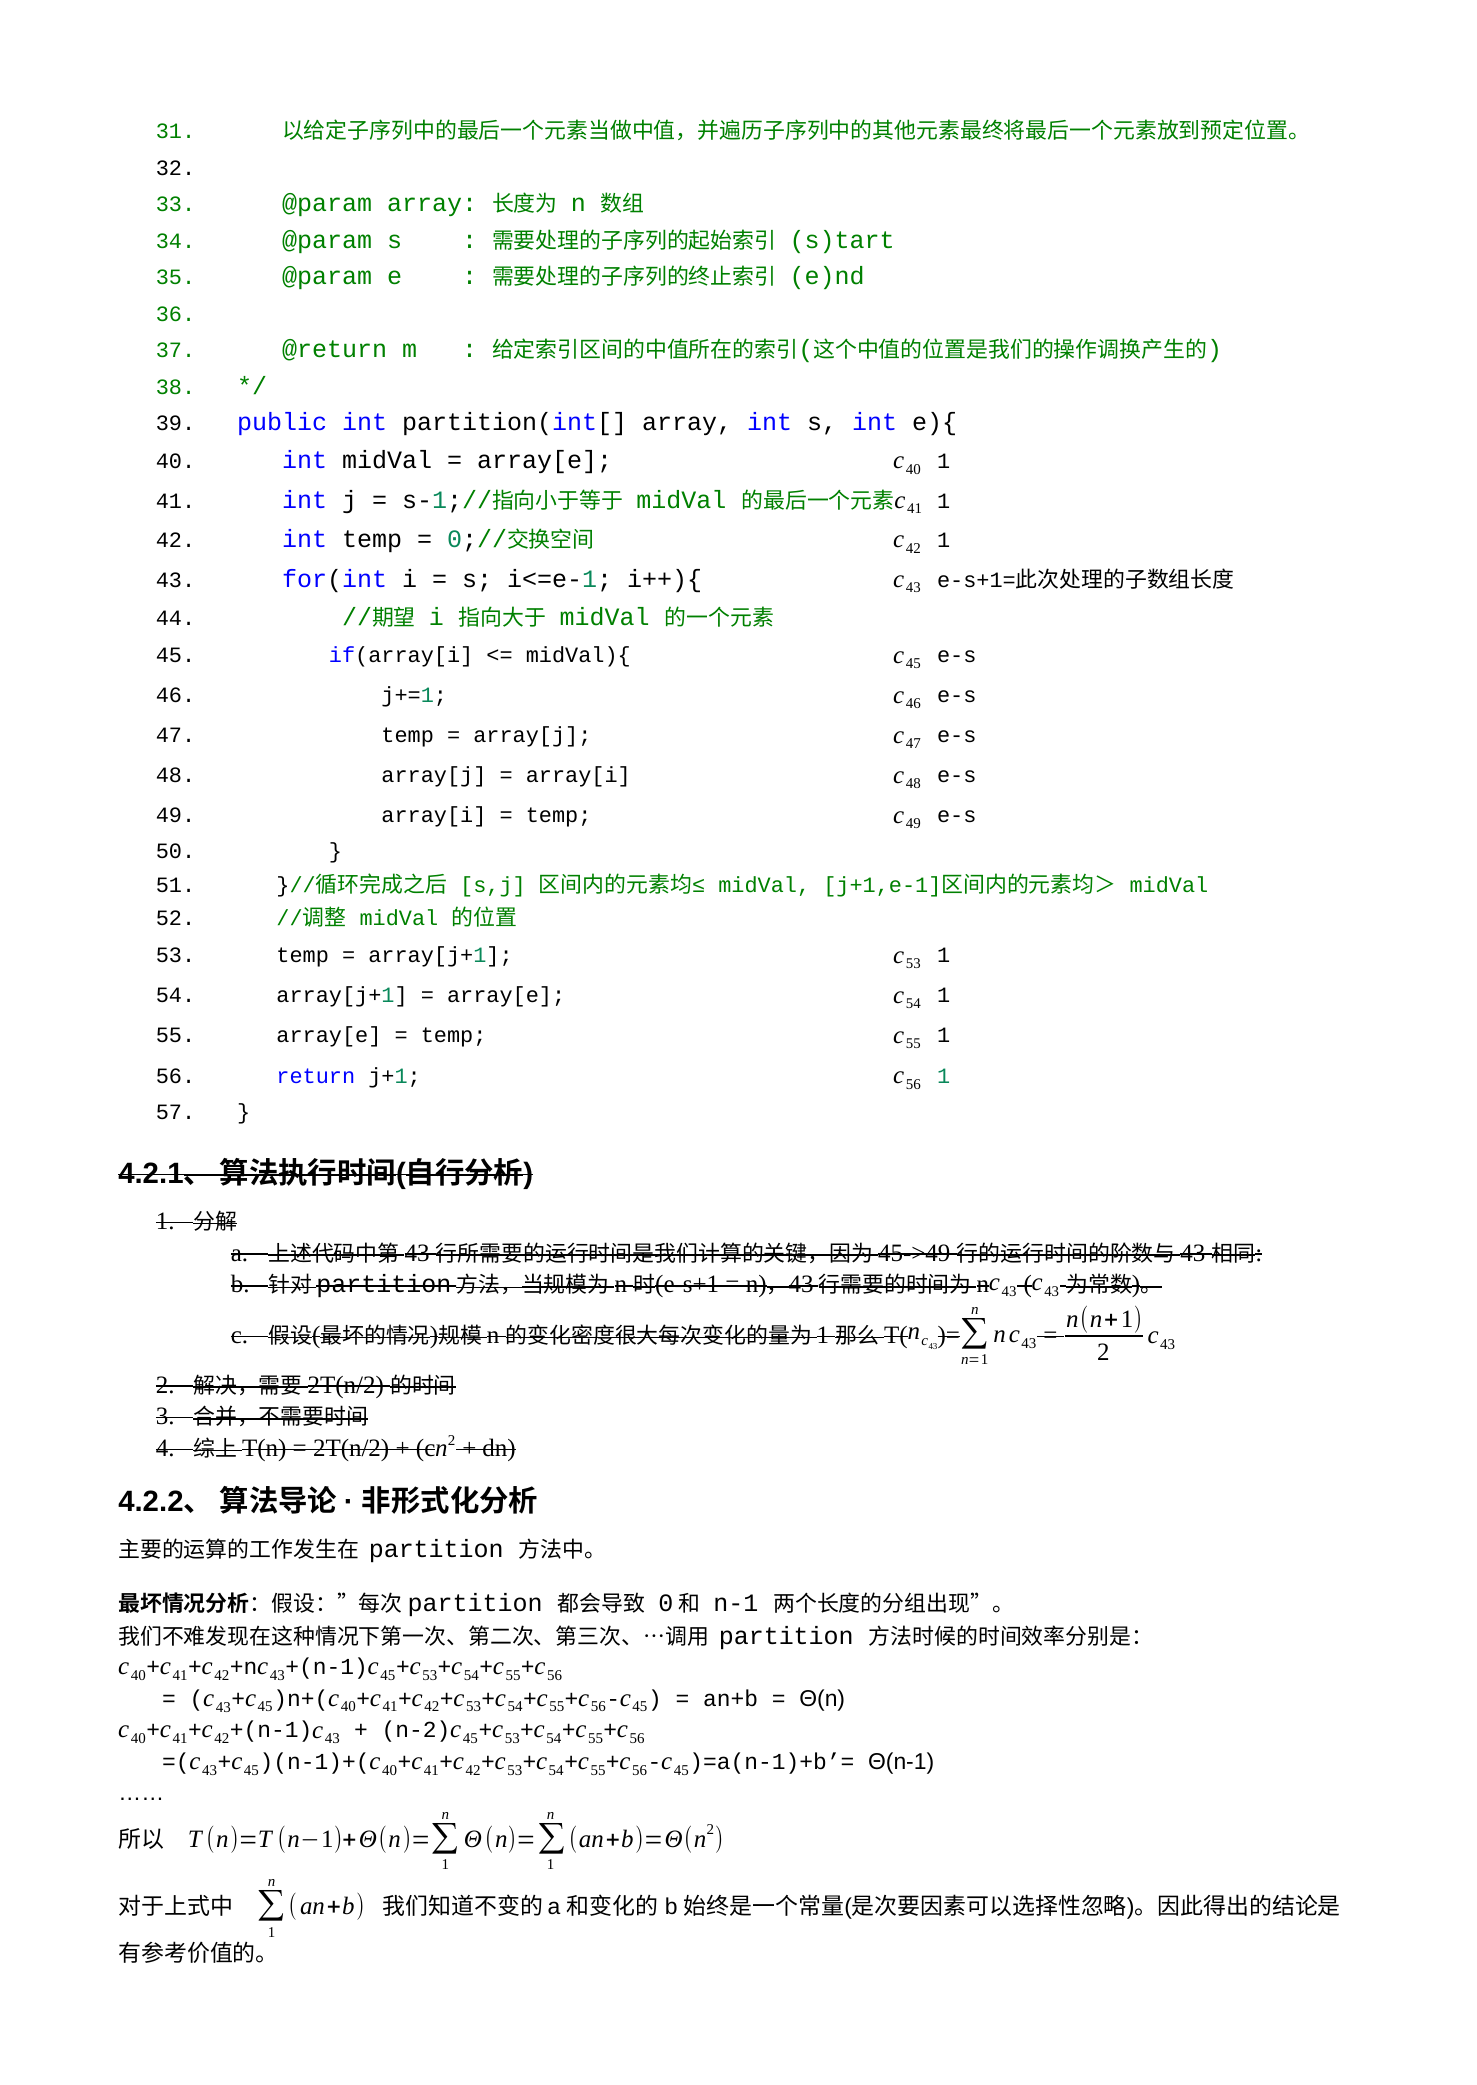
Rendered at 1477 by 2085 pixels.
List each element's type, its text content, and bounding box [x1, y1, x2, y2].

list for(int i = s; i<=e-1; i++){ e-s+1=此次处理的子数组长度 [156, 565, 1358, 596]
list @param s : 需要处理的子序列的起始索引 (s)tart [156, 227, 1358, 256]
list temp = array[j]; e-s [156, 721, 1358, 752]
list return j+1; 1 [156, 1061, 1358, 1092]
text =(+)(n-1)+(++++++-)=a(n-1)+b’= Θ(n-1) [118, 1747, 1358, 1779]
text 我们不难发现在这种情况下第一次、第二次、第三次、…调用 partition 方法时候的时间效率分别是： [118, 1619, 1358, 1652]
subtitle 4.2.1、 算法执行时间(自行分析) [118, 1149, 1358, 1192]
list 合并，不需要时间 [156, 1399, 1358, 1431]
list //调整 midVal 的位置 [156, 907, 1358, 932]
list //期望 i 指向大于 midVal 的一个元素 [156, 604, 1358, 632]
text +++(n-1) + (n-2)++++ [118, 1715, 1358, 1747]
list public int partition(int[] array, int s, int e){ [156, 410, 1358, 438]
list */ [156, 373, 1358, 402]
list @param array: 长度为 n 数组 [156, 191, 1358, 219]
list 针对partition方法，当规模为 n 时(e-s+1 = n)，43行需要的时间为 n ( 为常数)。 [231, 1267, 1358, 1300]
text …… [118, 1779, 1358, 1805]
list array[j+1] = array[e]; 1 [156, 981, 1358, 1012]
list 上述代码中第 43 行所需要的运行时间是我们计算的关键，因为 45->49 行的运行时间的阶数与 43 相同: [231, 1236, 1358, 1267]
text 主要的运算的工作发生在 partition 方法中。 [118, 1532, 1358, 1565]
list 综上 T(n) = 2T(n/2) + (c + dn) [156, 1431, 1358, 1463]
list j+=1; e-s [156, 681, 1358, 712]
list int j = s-1;//指向小于等于 midVal 的最后一个元素 1 [156, 486, 1358, 517]
list array[j] = array[i] e-s [156, 761, 1358, 792]
list @return m : 给定索引区间的中值所在的索引(这个中值的位置是我们的操作调换产生的) [156, 337, 1358, 365]
subtitle 4.2.2、 算法导论 · 非形式化分析 [118, 1477, 1358, 1520]
text 所以 [118, 1805, 1358, 1872]
list int midVal = array[e]; 1 [156, 446, 1358, 478]
list 解决，需要 2T(n/2) 的时间 [156, 1368, 1358, 1399]
list @param e : 需要处理的子序列的终止索引 (e)nd [156, 264, 1358, 292]
list 假设(最坏的情况)规模 n 的变化密度很大每次变化的量为 1 那么 T()= = [231, 1300, 1358, 1368]
list 分解 [156, 1204, 1358, 1236]
list 以给定子序列中的最后一个元素当做中值，并遍历子序列中的其他元素最终将最后一个元素放到预定位置。 [156, 118, 1358, 146]
list } [156, 1101, 1358, 1126]
list array[e] = temp; 1 [156, 1021, 1358, 1052]
list } [156, 841, 1358, 865]
text 最坏情况分析：假设：”每次 partition 都会导致 0和 n-1 两个长度的分组出现”。 [118, 1586, 1358, 1619]
list if(array[i] <= midVal){ e-s [156, 641, 1358, 672]
text 对于上式中 我们知道不变的a 和变化的 b 始终是一个常量(是次要因素可以选择性忽略)。因此得出的结论是有参考价值的。 [118, 1872, 1358, 1966]
text = (+)n+(++++++-) = an+b = Θ(n) [118, 1684, 1358, 1715]
list }//循环完成之后 [s,j] 区间内的元素均≤ midVal, [j+1,e-1]区间内的元素均＞ midVal [156, 874, 1358, 899]
text +++n+(n-1)++++ [118, 1652, 1358, 1684]
list temp = array[j+1]; 1 [156, 941, 1358, 972]
list array[i] = temp; e-s [156, 801, 1358, 832]
list int temp = 0;//交换空间 1 [156, 525, 1358, 557]
